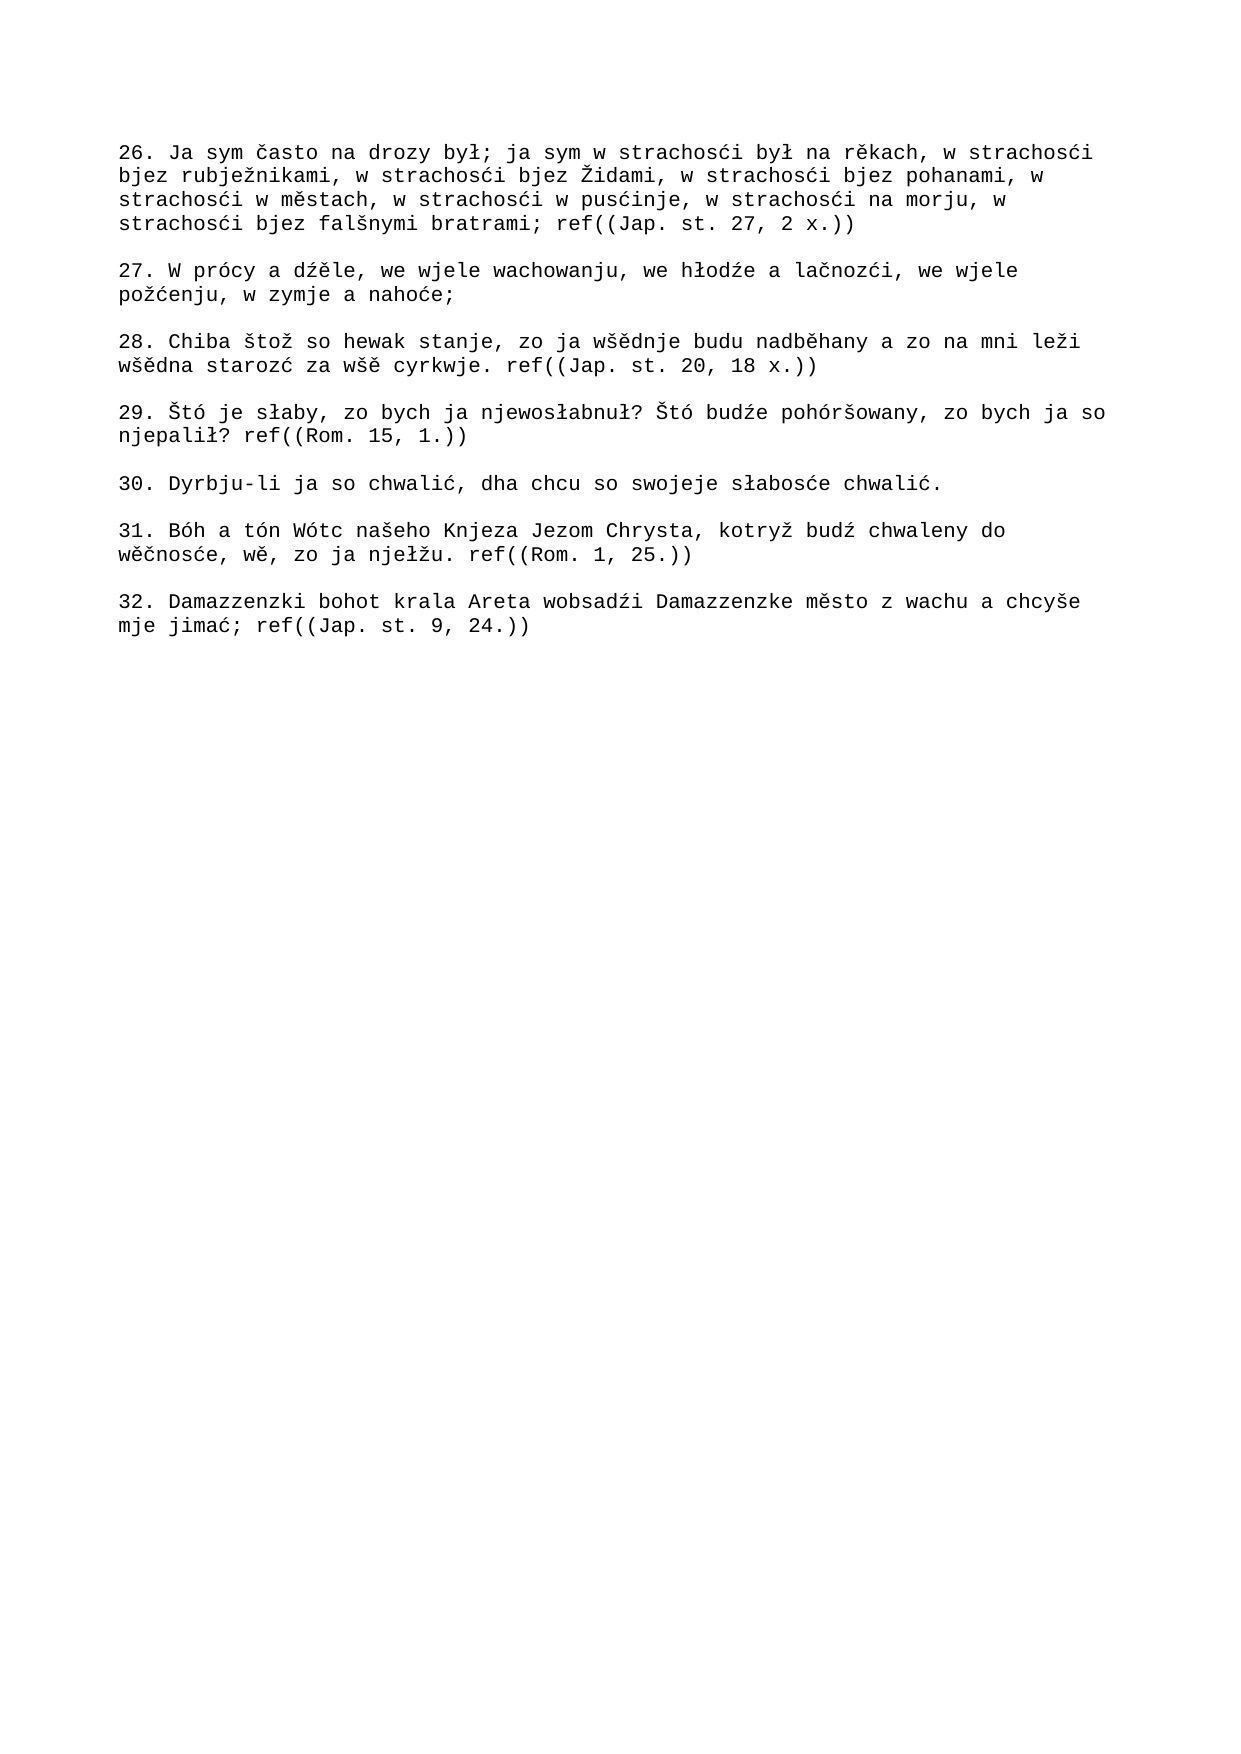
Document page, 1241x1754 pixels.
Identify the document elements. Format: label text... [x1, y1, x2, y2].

text 27. W prócy a dźěle, we wjele wachowanju, we hłodźe a lačnozći, we wjele požćenju, w zymje a nahoće; [118, 260, 1122, 307]
text 28. Chiba štož so hewak stanje, zo ja wšědnje budu nadběhany a zo na mni leži wšědna starozć za wšě cyrkwje. ref((Jap. st. 20, 18 x.)) [118, 331, 1122, 378]
text 26. Ja sym často na drozy był; ja sym w strachosći był na rěkach, w strachosći bjez rubježnikami, w strachosći bjez Židami, w strachosći bjez pohanami, w strachosći w městach, w strachosći w pusćinje, w strachosći na morju, w strachosći bjez falšnymi bratrami; ref((Jap. st. 27, 2 x.)) [118, 142, 1122, 236]
text 30. Dyrbju-li ja so chwalić, dha chcu so swojeje słabosće chwalić. [118, 473, 1122, 496]
text 31. Bóh a tón Wótc našeho Knjeza Jezom Chrysta, kotryž budź chwaleny do wěčnosće, wě, zo ja njełžu. ref((Rom. 1, 25.)) [118, 520, 1122, 567]
text 32. Damazzenzki bohot krala Areta wobsadźi Damazzenzke město z wachu a chcyše mje jimać; ref((Jap. st. 9, 24.)) [118, 591, 1122, 638]
text 29. Štó je słaby, zo bych ja njewosłabnuł? Štó budźe pohóršowany, zo bych ja so njepalił? ref((Rom. 15, 1.)) [118, 402, 1122, 449]
